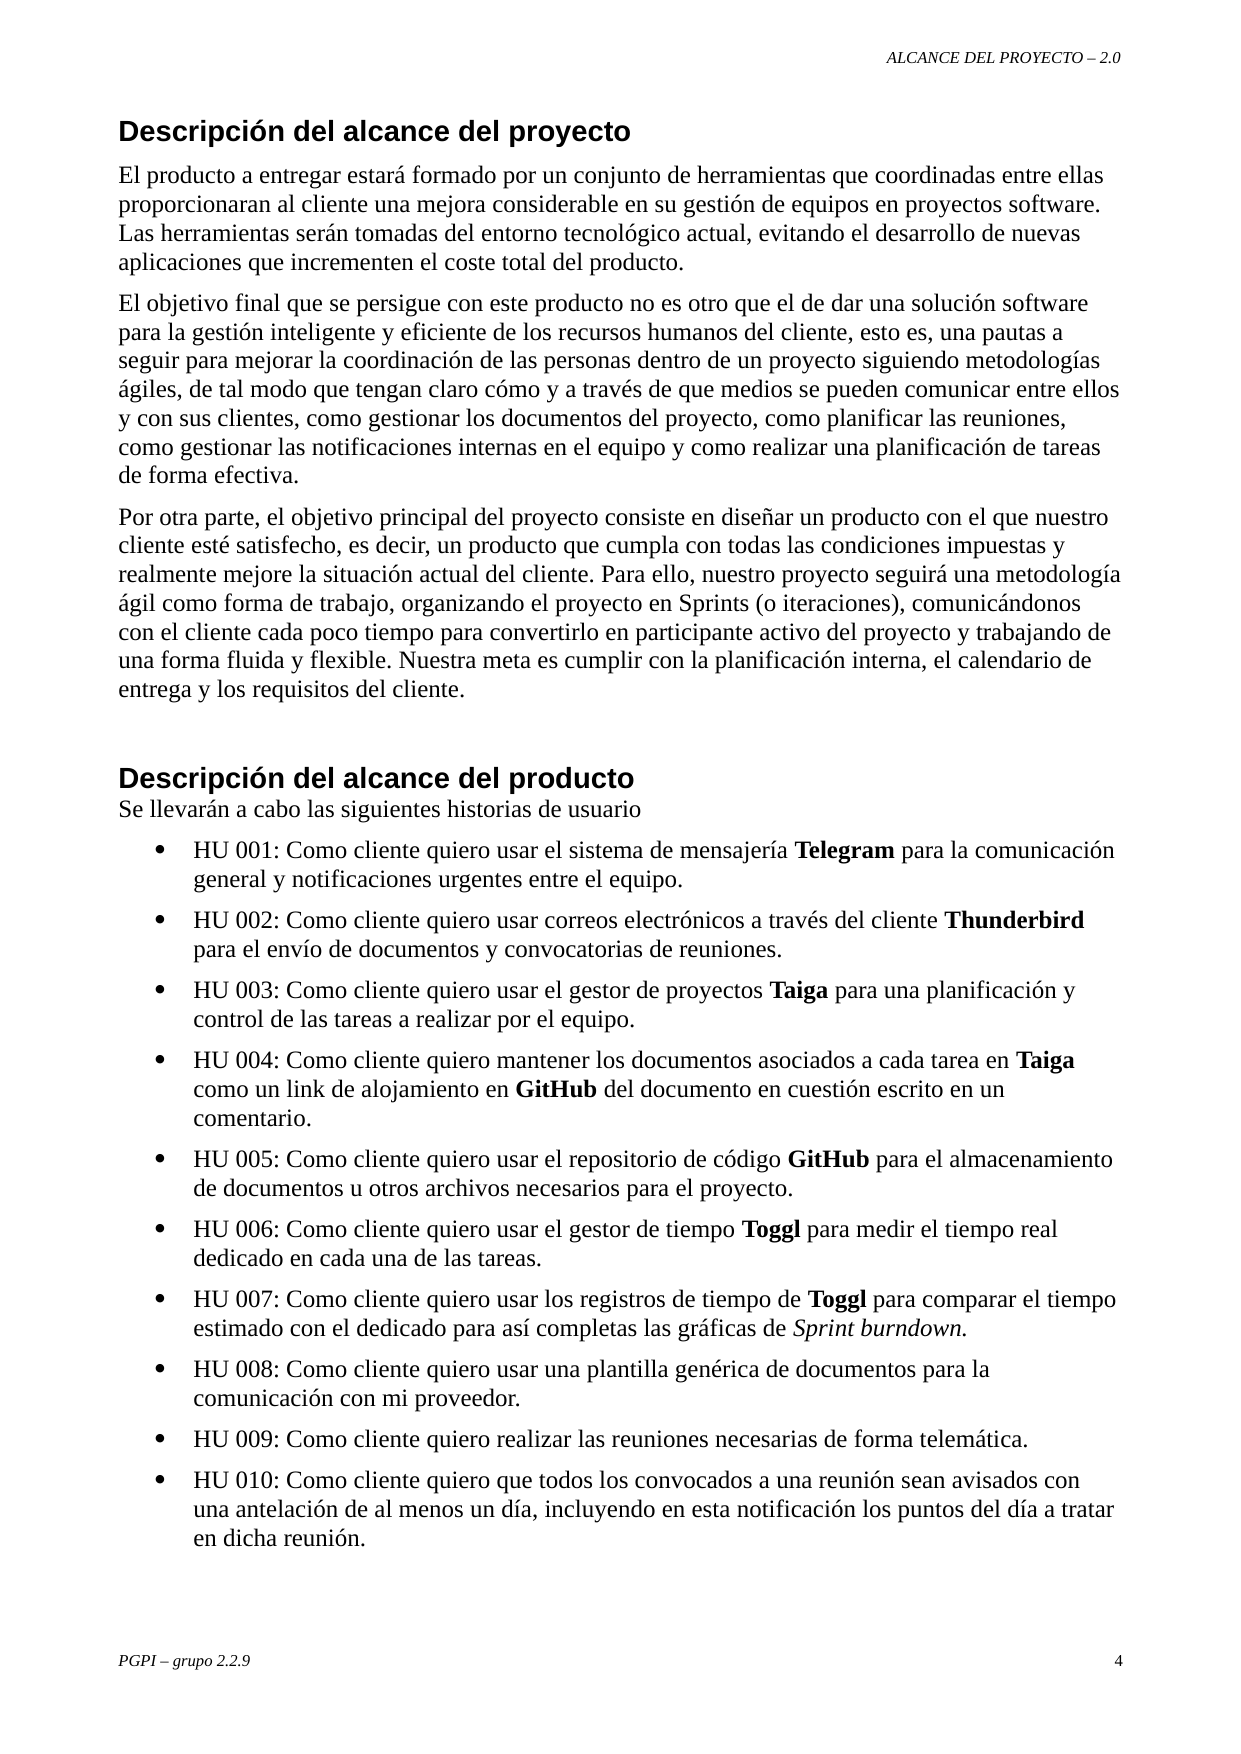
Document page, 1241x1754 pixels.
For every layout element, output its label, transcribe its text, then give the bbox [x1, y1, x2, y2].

list HU 003: Como cliente quiero usar el gestor de proyectos Taiga para una planificación y control de las tareas a realizar por el equipo. [156, 976, 1122, 1033]
subtitle Descripción del alcance del producto [118, 761, 1122, 794]
list HU 004: Como cliente quiero mantener los documentos asociados a cada tarea en Taiga como un link de alojamiento en GitHub del documento en cuestión escrito en un comentario. [156, 1046, 1122, 1132]
text El producto a entregar estará formado por un conjunto de herramientas que coordinadas entre ellas proporcionaran al cliente una mejora considerable en su gestión de equipos en proyectos software. Las herramientas serán tomadas del entorno tecnológico actual, evitando el desarrollo de nuevas aplicaciones que incrementen el coste total del producto. [118, 160, 1122, 275]
list HU 006: Como cliente quiero usar el gestor de tiempo Toggl para medir el tiempo real dedicado en cada una de las tareas. [156, 1214, 1122, 1272]
list HU 007: Como cliente quiero usar los registros de tiempo de Toggl para comparar el tiempo estimado con el dedicado para así completas las gráficas de Sprint burndown. [156, 1284, 1122, 1342]
list HU 009: Como cliente quiero realizar las reuniones necesarias de forma telemática. [156, 1424, 1122, 1453]
text El objetivo final que se persigue con este producto no es otro que el de dar una solución software para la gestión inteligente y eficiente de los recursos humanos del cliente, esto es, una pautas a seguir para mejorar la coordinación de las personas dentro de un proyecto siguiendo metodologías ágiles, de tal modo que tengan claro cómo y a través de que medios se pueden comunicar entre ellos y con sus clientes, como gestionar los documentos del proyecto, como planificar las reuniones, como gestionar las notificaciones internas en el equipo y como realizar una planificación de tareas de forma efectiva. [118, 288, 1122, 489]
list HU 005: Como cliente quiero usar el repositorio de código GitHub para el almacenamiento de documentos u otros archivos necesarios para el proyecto. [156, 1144, 1122, 1202]
text Por otra parte, el objetivo principal del proyecto consiste en diseñar un producto con el que nuestro cliente esté satisfecho, es decir, un producto que cumpla con todas las condiciones impuestas y realmente mejore la situación actual del cliente. Para ello, nuestro proyecto seguirá una metodología ágil como forma de trabajo, organizando el proyecto en Sprints (o iteraciones), comunicándonos con el cliente cada poco tiempo para convertirlo en participante activo del proyecto y trabajando de una forma fluida y flexible. Nuestra meta es cumplir con la planificación interna, el calendario de entrega y los requisitos del cliente. [118, 502, 1122, 703]
list HU 002: Como cliente quiero usar correos electrónicos a través del cliente Thunderbird para el envío de documentos y convocatorias de reuniones. [156, 906, 1122, 963]
list HU 010: Como cliente quiero que todos los convocados a una reunión sean avisados con una antelación de al menos un día, incluyendo en esta notificación los puntos del día a tratar en dicha reunión. [156, 1466, 1122, 1552]
subtitle Descripción del alcance del proyecto [118, 114, 1122, 148]
list HU 001: Como cliente quiero usar el sistema de mensajería Telegram para la comunicación general y notificaciones urgentes entre el equipo. [156, 836, 1122, 893]
text Se llevarán a cabo las siguientes historias de usuario [118, 794, 1122, 823]
list HU 008: Como cliente quiero usar una plantilla genérica de documentos para la comunicación con mi proveedor. [156, 1354, 1122, 1412]
